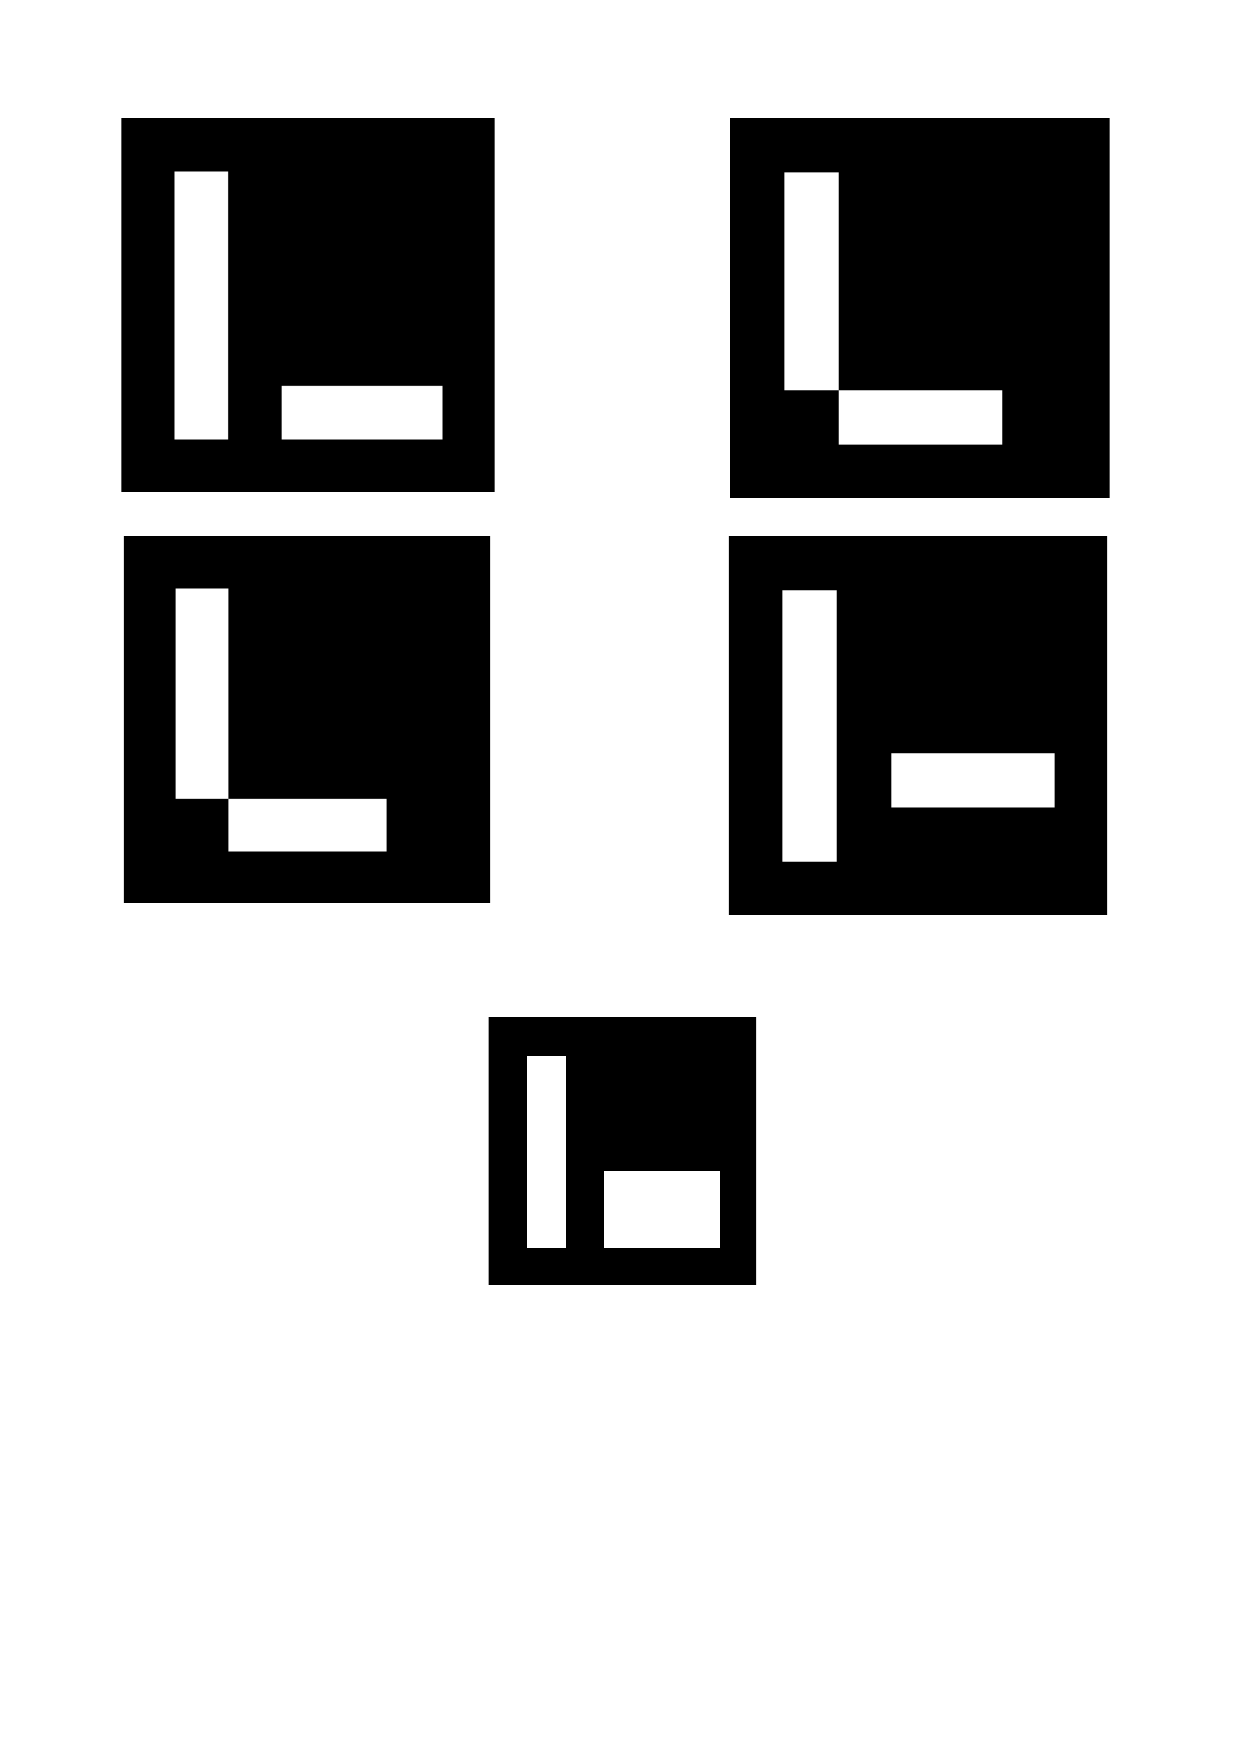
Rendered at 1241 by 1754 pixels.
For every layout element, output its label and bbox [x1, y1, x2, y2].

picture [730, 118, 1110, 498]
picture [488, 1017, 757, 1285]
picture [123, 536, 491, 903]
picture [728, 536, 1108, 915]
picture [121, 118, 495, 492]
